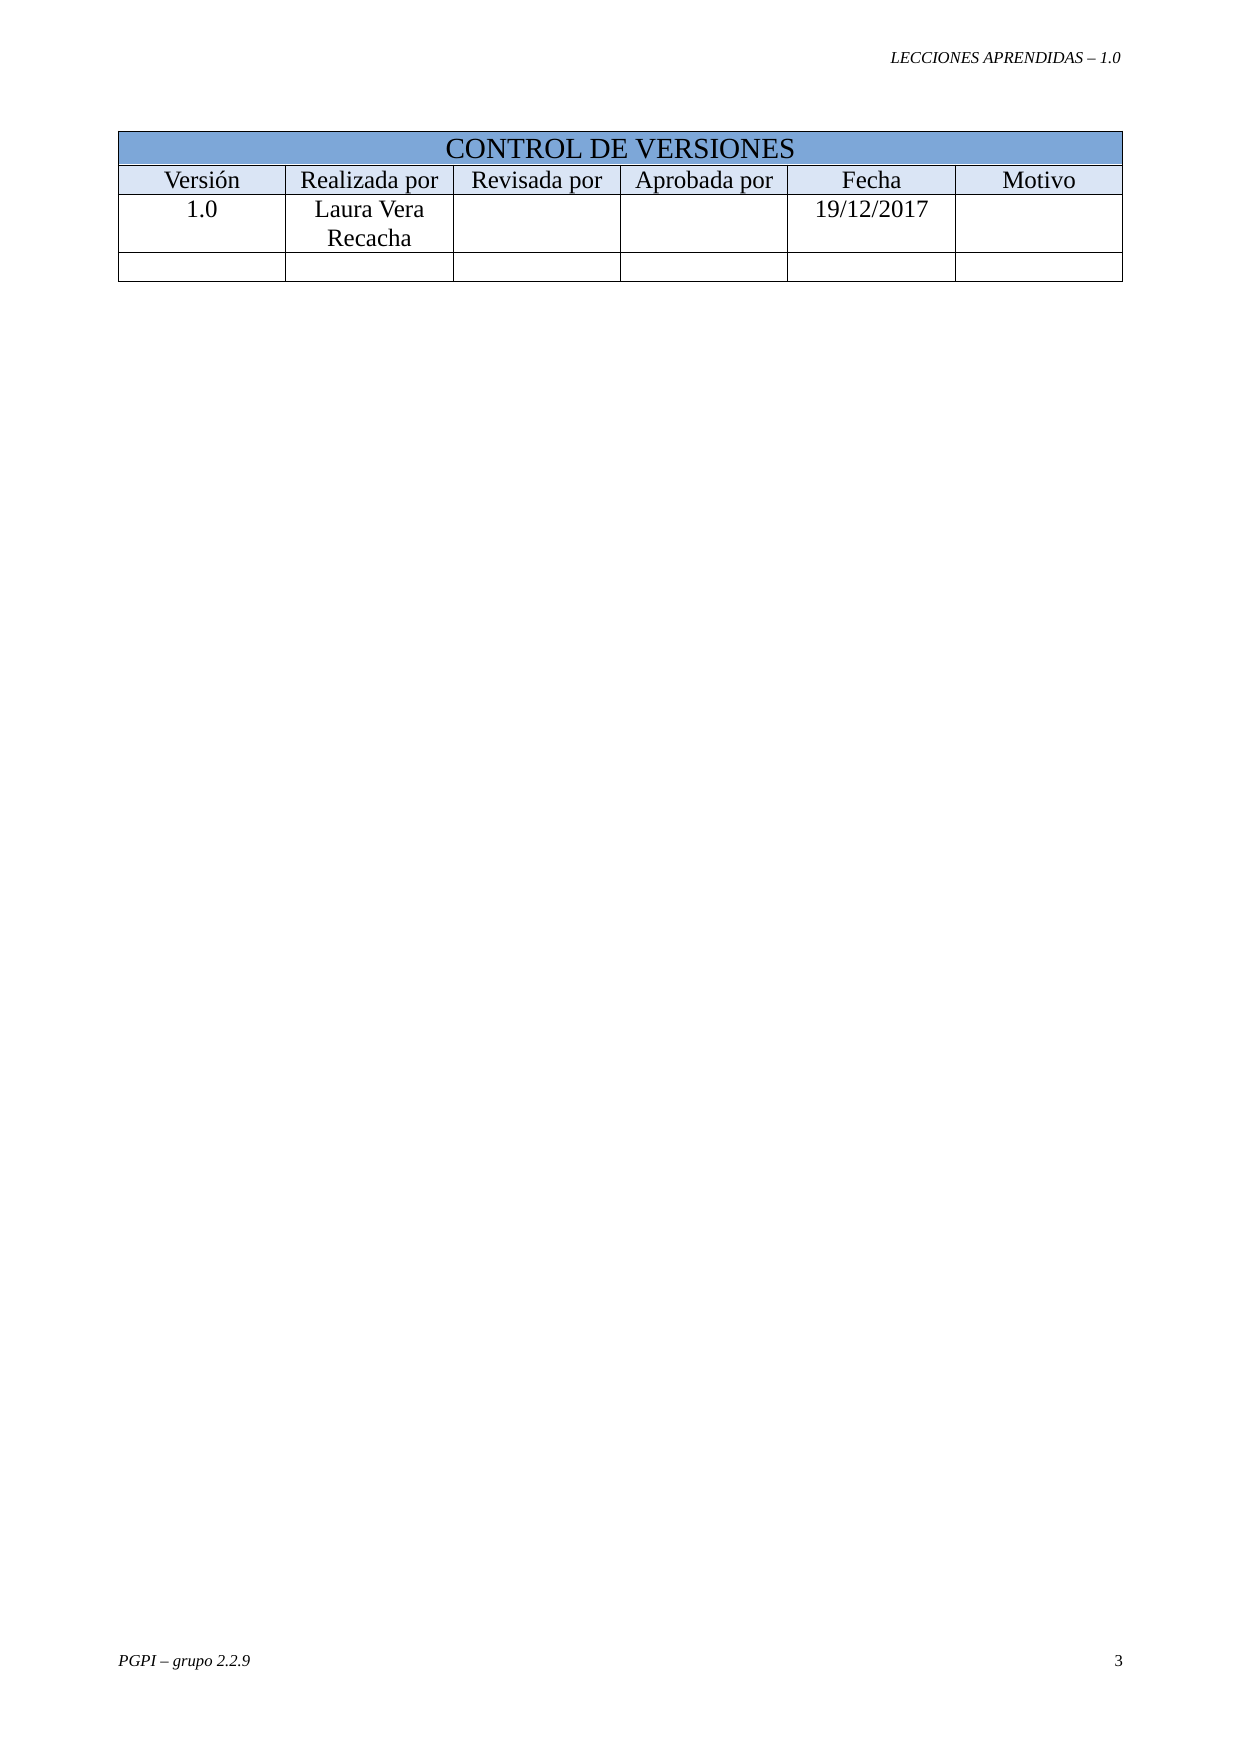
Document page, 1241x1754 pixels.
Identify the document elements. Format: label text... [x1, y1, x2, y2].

table_cell [621, 253, 787, 281]
table_cell Revisada por [454, 166, 620, 194]
table_cell [788, 253, 955, 281]
table_cell Fecha [788, 166, 955, 194]
table_cell Motivo [956, 166, 1122, 194]
table_cell [119, 253, 285, 281]
table_cell Laura Vera Recacha [286, 195, 453, 252]
table_cell [956, 253, 1122, 281]
table_cell Aprobada por [621, 166, 787, 194]
table_cell 19/12/2017 [788, 195, 955, 252]
table_cell [454, 253, 620, 281]
table_cell Realizada por [286, 166, 453, 194]
table_cell [286, 253, 453, 281]
table_cell [621, 195, 787, 252]
table_cell [454, 195, 620, 252]
table_cell Versión [119, 166, 285, 194]
table_cell [956, 195, 1122, 252]
table_cell 1.0 [119, 195, 285, 252]
